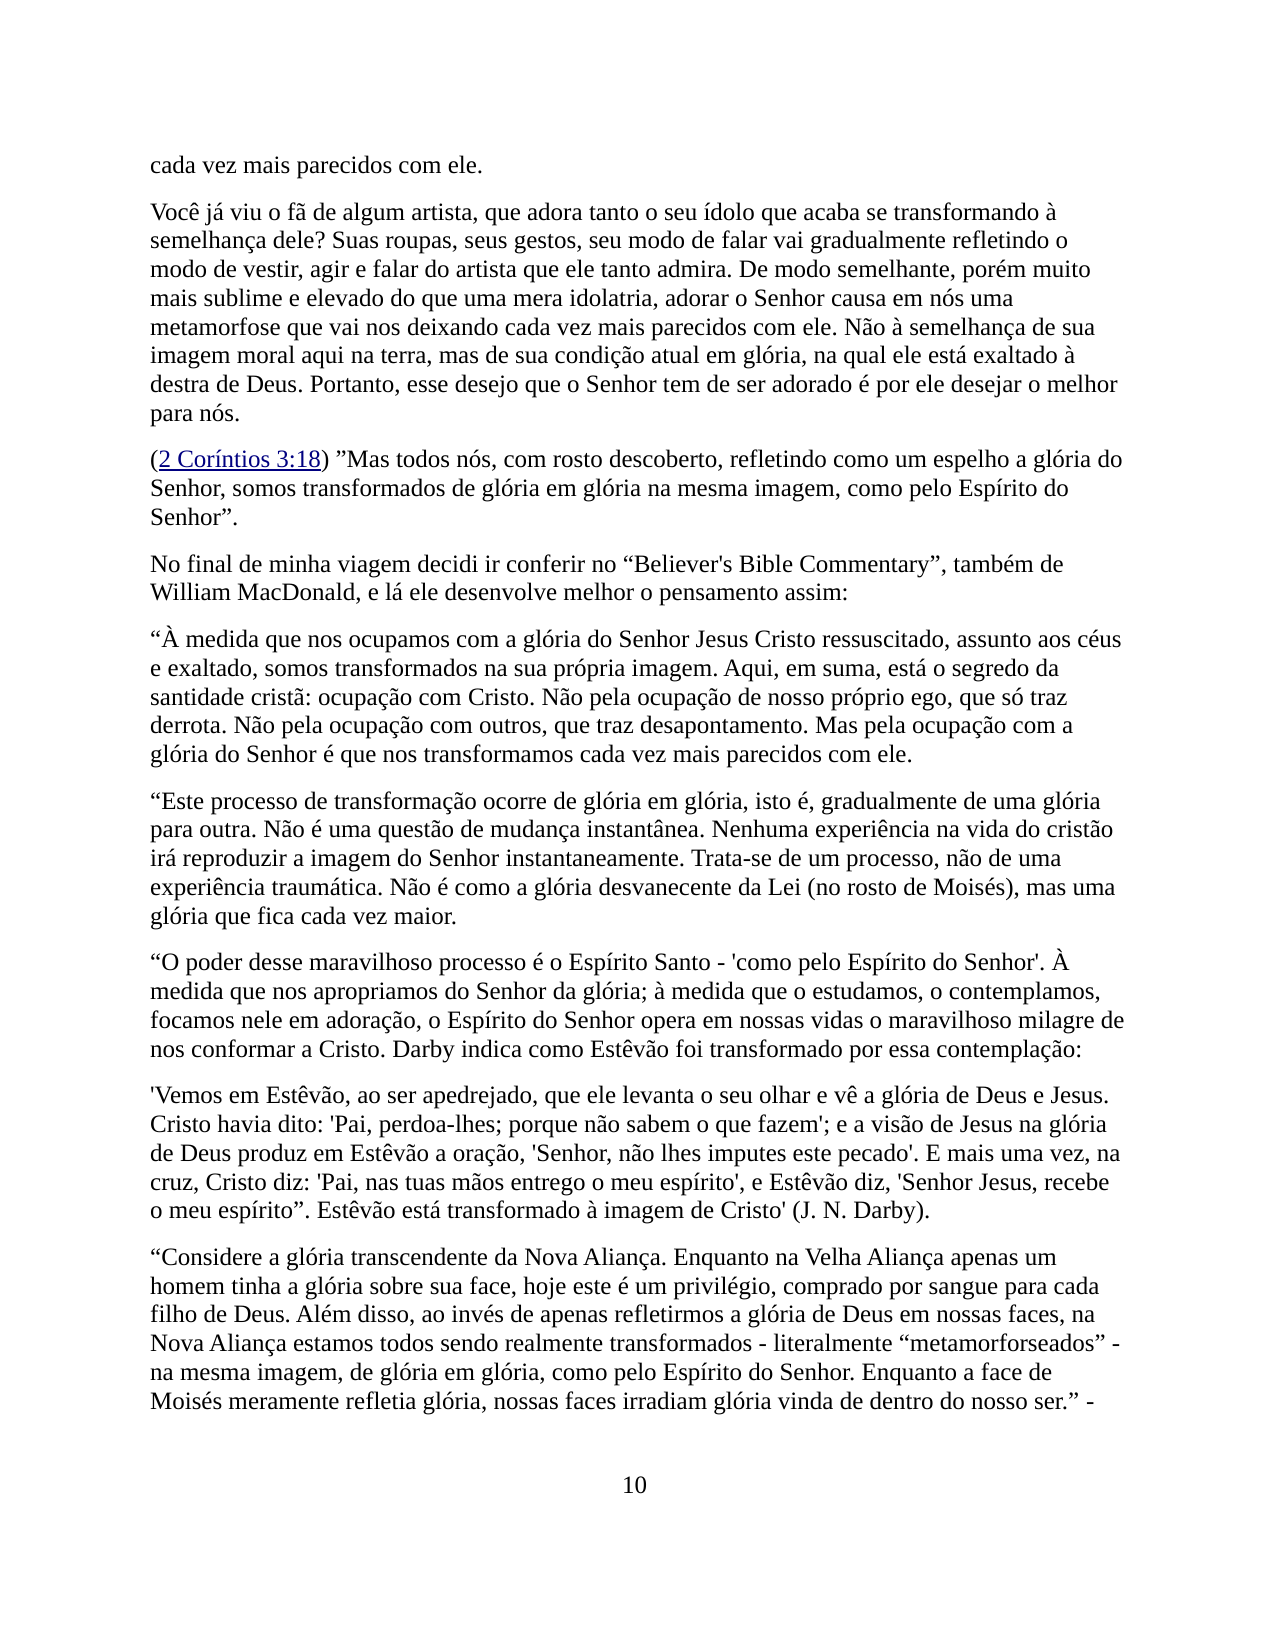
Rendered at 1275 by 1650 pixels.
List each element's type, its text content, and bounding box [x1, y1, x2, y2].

text 'Vemos em Estêvão, ao ser apedrejado, que ele levanta o seu olhar e vê a glória de Deus e Jesus. Cristo havia dito: 'Pai, perdoa-lhes; porque não sabem o que fazem'; e a visão de Jesus na glória de Deus produz em Estêvão a oração, 'Senhor, não lhes imputes este pecado'. E mais uma vez, na cruz, Cristo diz: 'Pai, nas tuas mãos entrego o meu espírito', e Estêvão diz, 'Senhor Jesus, recebe o meu espírito”. Estêvão está transformado à imagem de Cristo' (J. N. Darby). [150, 1080, 1125, 1224]
text “Considere a glória transcendente da Nova Aliança. Enquanto na Velha Aliança apenas um homem tinha a glória sobre sua face, hoje este é um privilégio, comprado por sangue para cada filho de Deus. Além disso, ao invés de apenas refletirmos a glória de Deus em nossas faces, na Nova Aliança estamos todos sendo realmente transformados - literalmente “metamorforseados” - na mesma imagem, de glória em glória, como pelo Espírito do Senhor. Enquanto a face de Moisés meramente refletia glória, nossas faces irradiam glória vinda de dentro do nosso ser.” [150, 1242, 1125, 1414]
text “O poder desse maravilhoso processo é o Espírito Santo - 'como pelo Espírito do Senhor'. À medida que nos apropriamos do Senhor da glória; à medida que o estudamos, o contemplamos, focamos nele em adoração, o Espírito do Senhor opera em nossas vidas o maravilhoso milagre de nos conformar a Cristo. Darby indica como Estêvão foi transformado por essa contemplação: [150, 947, 1125, 1062]
text (2 Coríntios 3:18) ”Mas todos nós, com rosto descoberto, refletindo como um espelho a glória do Senhor, somos transformados de glória em glória na mesma imagem, como pelo Espírito do Senhor”. [150, 444, 1125, 531]
text Você já viu o fã de algum artista, que adora tanto o seu ídolo que acaba se transformando à semelhança dele? Suas roupas, seus gestos, seu modo de falar vai gradualmente refletindo o modo de vestir, agir e falar do artista que ele tanto admira. De modo semelhante, porém muito mais sublime e elevado do que uma mera idolatria, adorar o Senhor causa em nós uma metamorfose que vai nos deixando cada vez mais parecidos com ele. Não à semelhança de sua imagem moral aqui na terra, mas de sua condição atual em glória, na qual ele está exaltado à destra de Deus. Portanto, esse desejo que o Senhor tem de ser adorado é por ele desejar o melhor para nós. [150, 197, 1125, 427]
text “À medida que nos ocupamos com a glória do Senhor Jesus Cristo ressuscitado, assunto aos céus e exaltado, somos transformados na sua própria imagem. Aqui, em suma, está o segredo da santidade cristã: ocupação com Cristo. Não pela ocupação de nosso próprio ego, que só traz derrota. Não pela ocupação com outros, que traz desapontamento. Mas pela ocupação com a glória do Senhor é que nos transformamos cada vez mais parecidos com ele. [150, 624, 1125, 768]
text cada vez mais parecidos com ele. [150, 150, 1125, 179]
text “Este processo de transformação ocorre de glória em glória, isto é, gradualmente de uma glória para outra. Não é uma questão de mudança instantânea. Nenhuma experiência na vida do cristão irá reproduzir a imagem do Senhor instantaneamente. Trata-se de um processo, não de uma experiência traumática. Não é como a glória desvanecente da Lei (no rosto de Moisés), mas uma glória que fica cada vez maior. [150, 786, 1125, 929]
text No final de minha viagem decidi ir conferir no “Believer's Bible Commentary”, também de William MacDonald, e lá ele desenvolve melhor o pensamento assim: [150, 549, 1125, 606]
